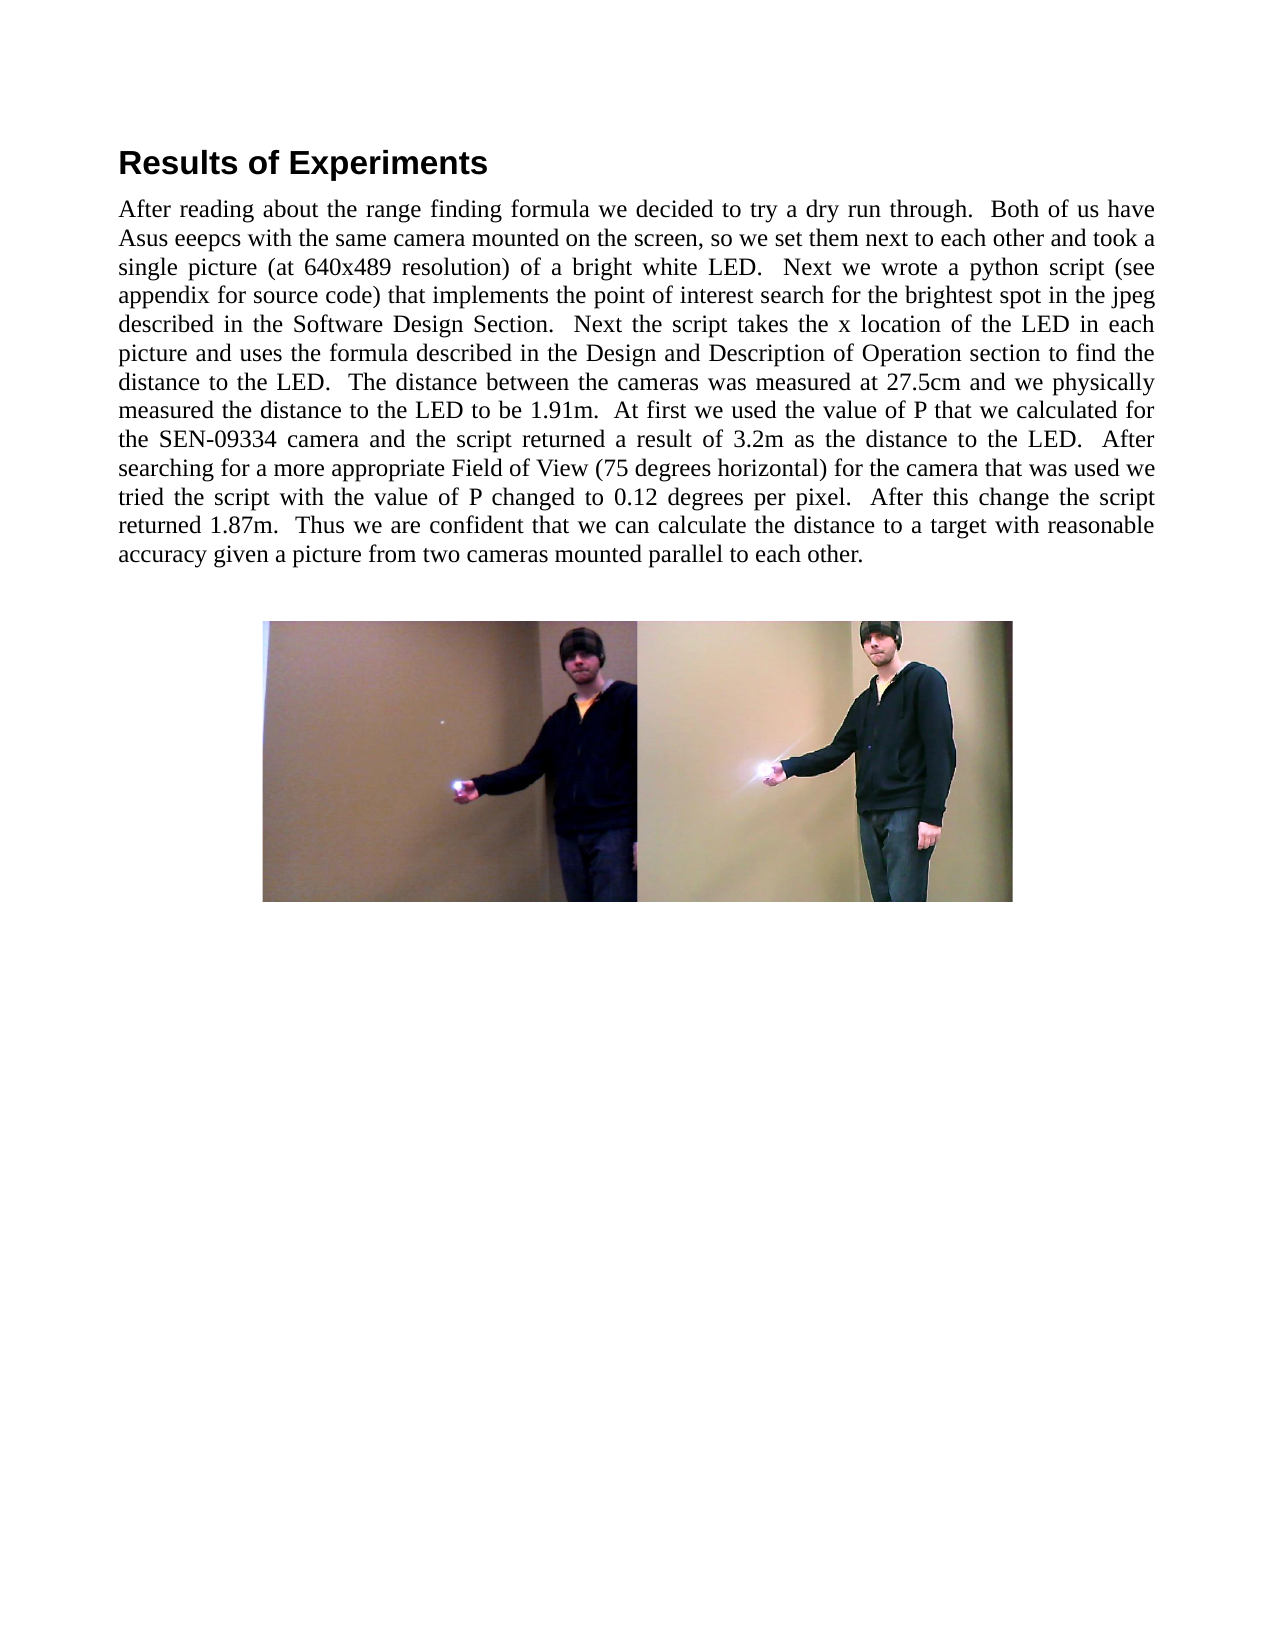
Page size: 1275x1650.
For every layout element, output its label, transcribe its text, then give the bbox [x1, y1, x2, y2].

text After reading about the range finding formula we decided to try a dry run through. Both of us have Asus eeepcs with the same camera mounted on the screen, so we set them next to each other and took a single picture (at 640x489 resolution) of a bright white LED. Next we wrote a python script (see appendix for source code) that implements the point of interest search for the brightest spot in the jpeg described in the Software Design Section. Next the script takes the x location of the LED in each picture and uses the formula described in the Design and Description of Operation section to find the distance to the LED. The distance between the cameras was measured at 27.5cm and we physically measured the distance to the LED to be 1.91m. At first we used the value of P that we calculated for the SEN-09334 camera and the script returned a result of 3.2m as the distance to the LED. After searching for a more appropriate Field of View (75 degrees horizontal) for the camera that was used we tried the script with the value of P changed to 0.12 degrees per pixel. After this change the script returned 1.87m. Thus we are confident that we can calculate the distance to a target with reasonable accuracy given a picture from two cameras mounted parallel to each other. [118, 194, 1157, 568]
subtitle Results of Experiments [118, 143, 1157, 182]
picture [262, 621, 1013, 902]
